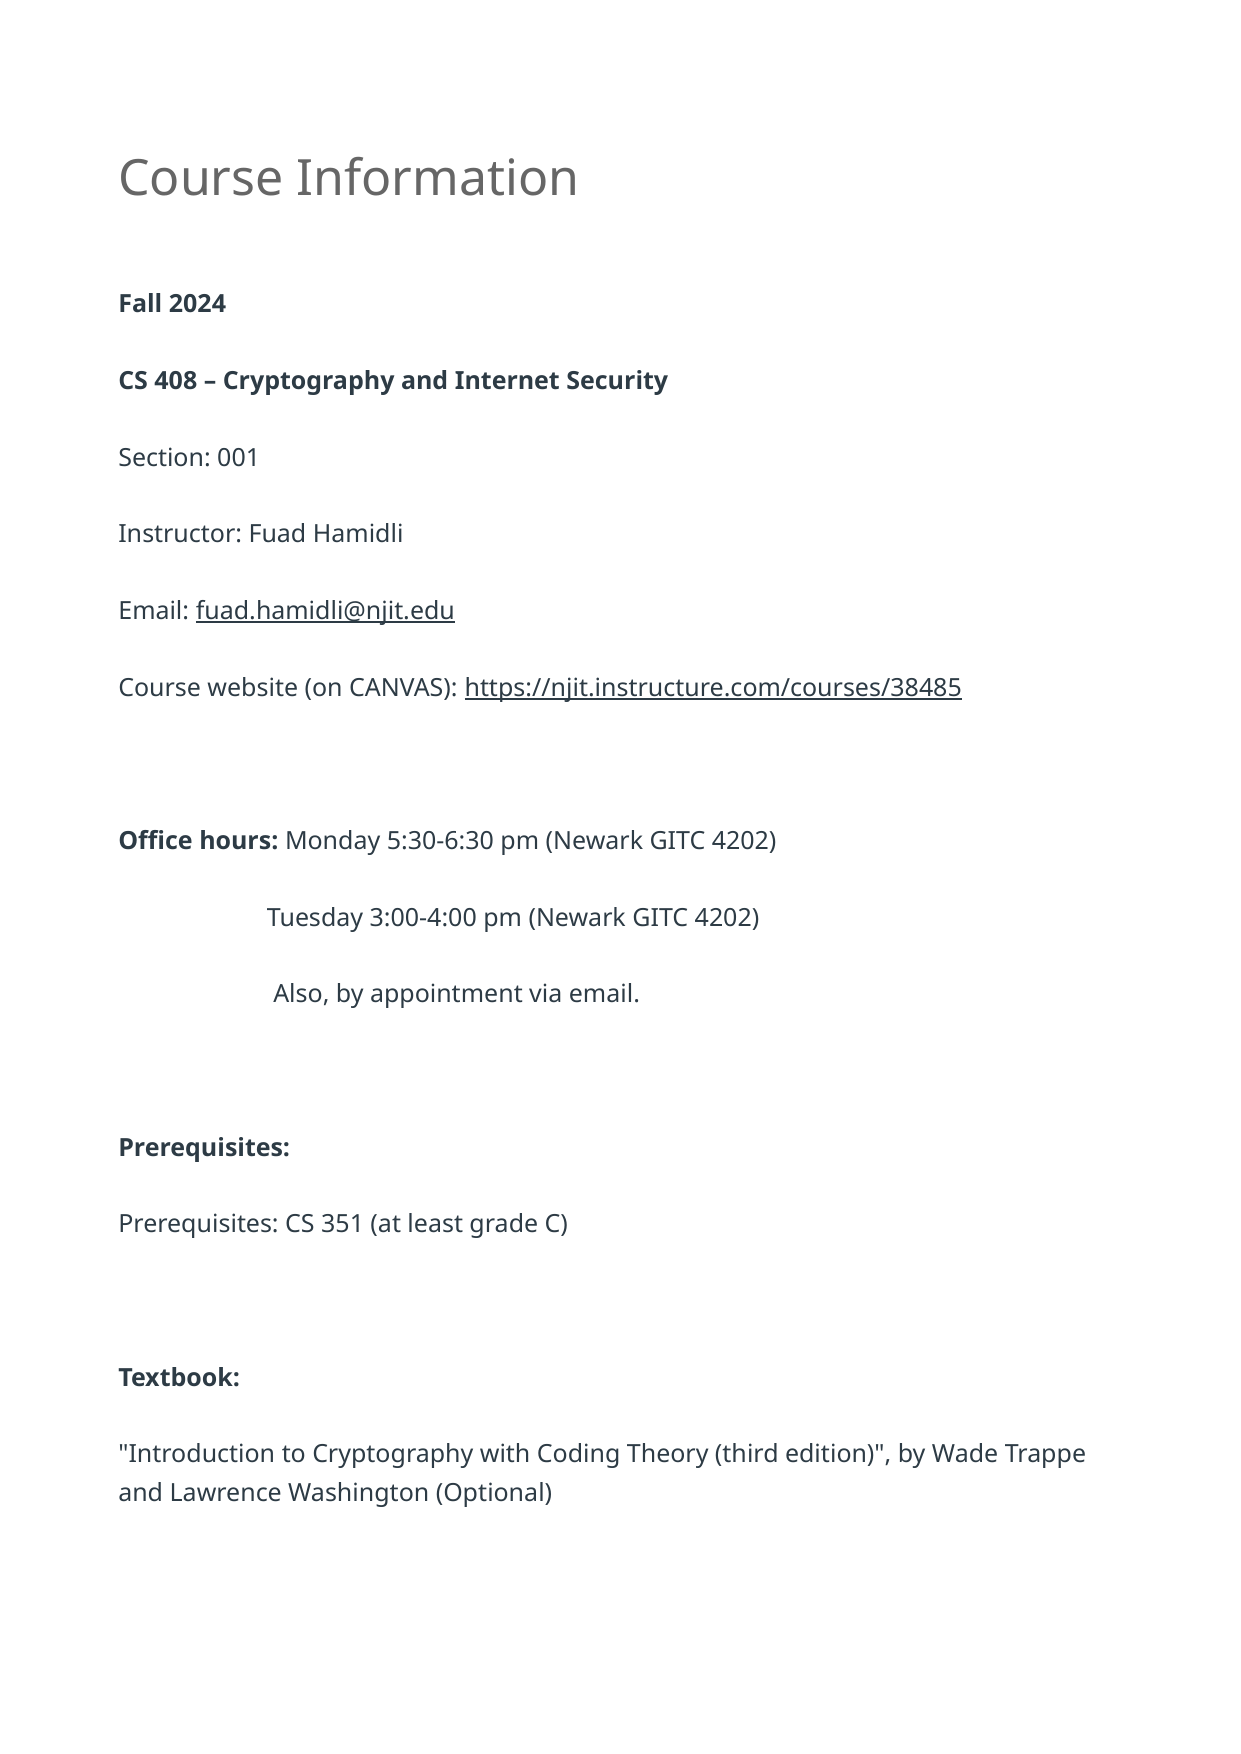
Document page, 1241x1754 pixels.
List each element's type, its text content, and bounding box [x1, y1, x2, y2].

text Prerequisites: CS 351 (at least grade C) [118, 1206, 1122, 1240]
text "Introduction to Cryptography with Coding Theory (third edition)", by Wade Trappe and Lawrence Washington (Optional) [118, 1436, 1122, 1509]
text Instructor: Fuad Hamidli [118, 516, 1122, 550]
text Course website (on CANVAS): https://njit.instructure.com/courses/38485 [118, 669, 1122, 703]
text Tuesday 3:00-4:00 pm (Newark GITC 4202) [118, 899, 1122, 933]
text Section: 001 [118, 439, 1122, 473]
subtitle Course Information [118, 142, 1114, 210]
text Also, by appointment via email. [118, 976, 1122, 1010]
text Office hours: Monday 5:30-6:30 pm (Newark GITC 4202) [118, 823, 1122, 857]
text Email: fuad.hamidli@njit.edu [118, 593, 1122, 627]
text Fall 2024 [118, 286, 1122, 320]
text Textbook: [118, 1359, 1122, 1393]
text Prerequisites: [118, 1129, 1122, 1163]
text CS 408 – Cryptography and Internet Security [118, 363, 1122, 397]
